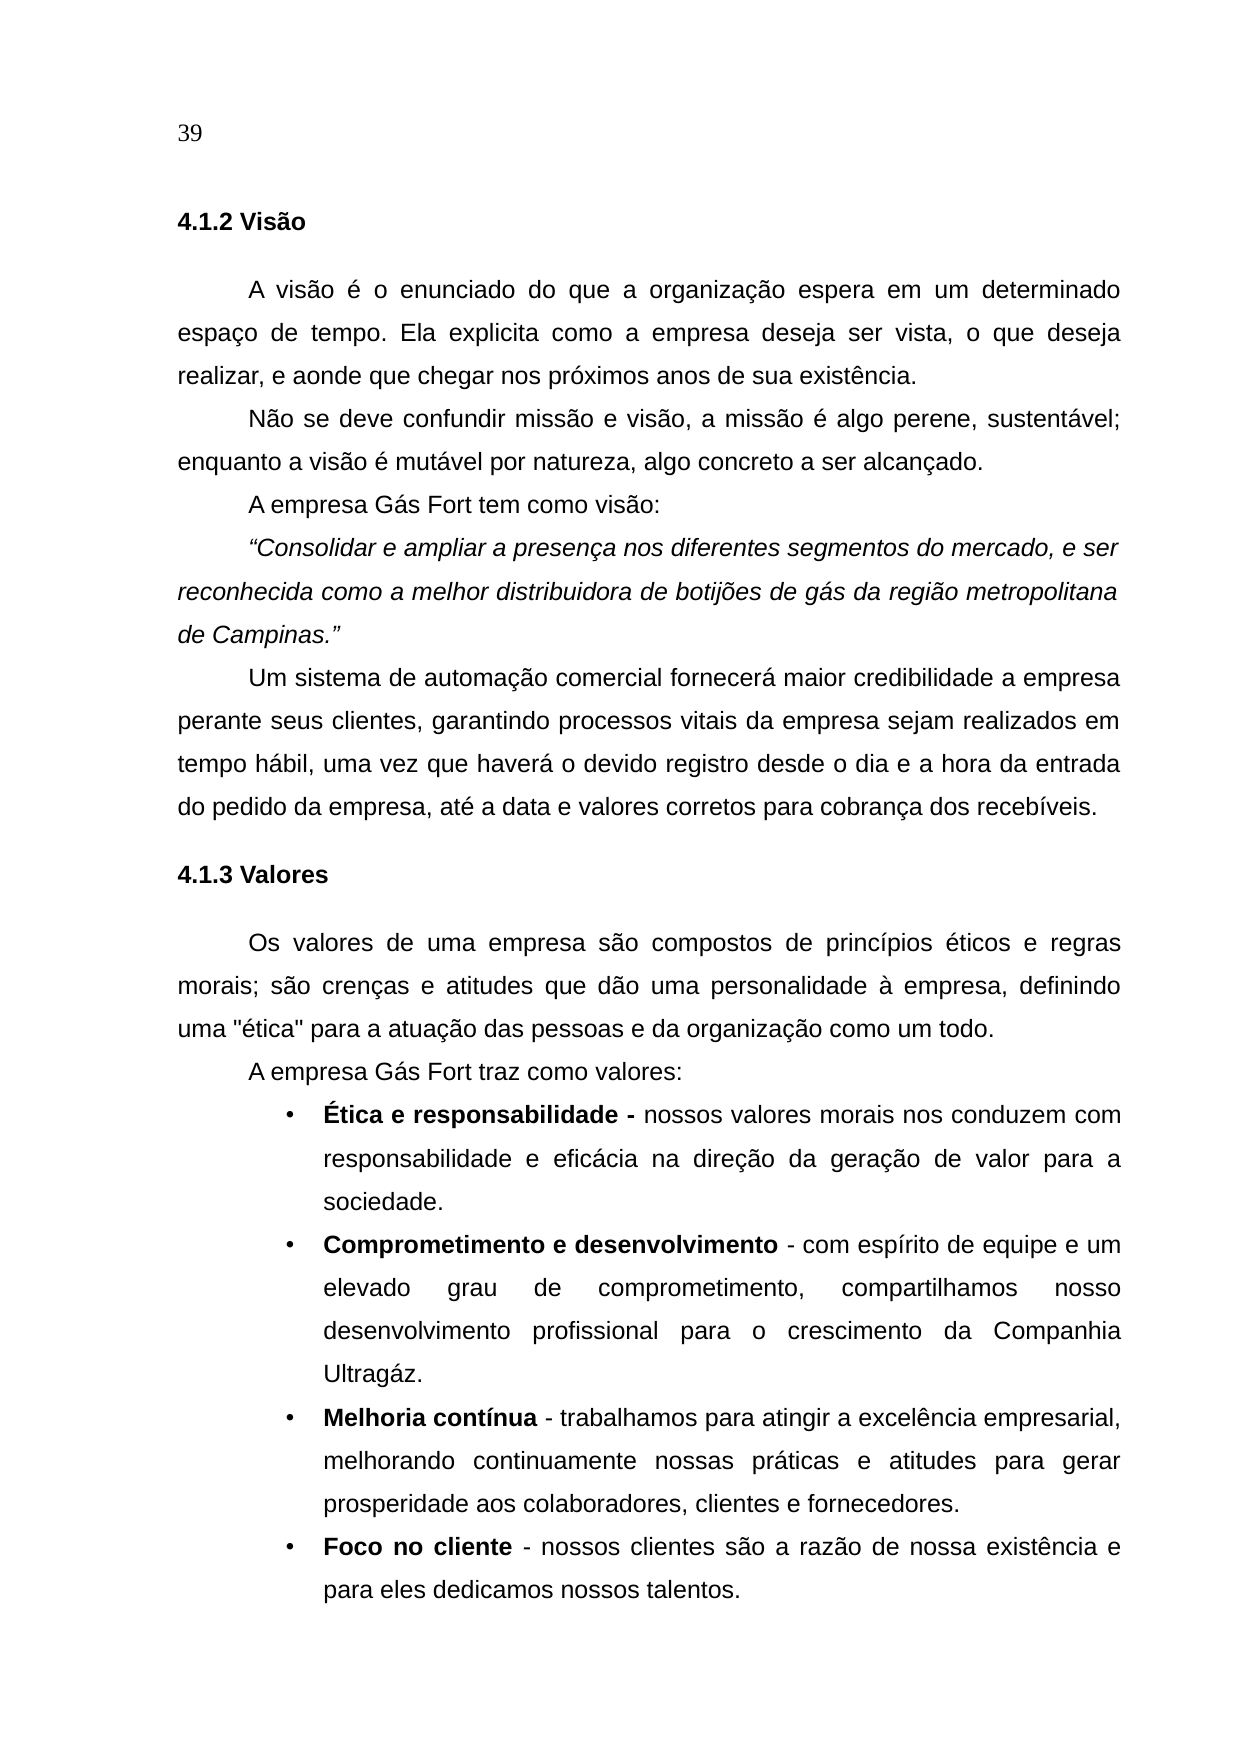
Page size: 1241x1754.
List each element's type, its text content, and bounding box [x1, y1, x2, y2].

subtitle 4.1.3 Valores [177, 860, 1122, 889]
text Um sistema de automação comercial fornecerá maior credibilidade a empresa perante seus clientes, garantindo processos vitais da empresa sejam realizados em tempo hábil, uma vez que haverá o devido registro desde o dia e a hora da entrada do pedido da empresa, até a data e valores corretos para cobrança dos recebíveis. [177, 663, 1122, 821]
text A empresa Gás Fort traz como valores: [177, 1057, 1122, 1086]
text Os valores de uma empresa são compostos de princípios éticos e regras morais; são crenças e atitudes que dão uma personalidade à empresa, definindo uma "ética" para a atuação das pessoas e da organização como um todo. [177, 928, 1122, 1043]
subtitle 4.1.2 Visão [177, 207, 1122, 235]
text A empresa Gás Fort tem como visão: [177, 490, 1122, 519]
list Comprometimento e desenvolvimento - com espírito de equipe e um elevado grau de comprometimento, compartilhamos nosso desenvolvimento profissional para o crescimento da Companhia Ultragáz. [286, 1230, 1122, 1388]
list Ética e responsabilidade - nossos valores morais nos conduzem com responsabilidade e eficácia na direção da geração de valor para a sociedade. [286, 1100, 1122, 1216]
text A visão é o enunciado do que a organização espera em um determinado espaço de tempo. Ela explicita como a empresa deseja ser vista, o que deseja realizar, e aonde que chegar nos próximos anos de sua existência. [177, 274, 1122, 389]
list Foco no cliente - nossos clientes são a razão de nossa existência e para eles dedicamos nossos talentos. [286, 1532, 1122, 1604]
text “Consolidar e ampliar a presença nos diferentes segmentos do mercado, e ser reconhecida como a melhor distribuidora de botijões de gás da região metropolitana de Campinas.” [177, 533, 1122, 648]
list Melhoria contínua - trabalhamos para atingir a excelência empresarial, melhorando continuamente nossas práticas e atitudes para gerar prosperidade aos colaboradores, clientes e fornecedores. [286, 1402, 1122, 1518]
text Não se deve confundir missão e visão, a missão é algo perene, sustentável; enquanto a visão é mutável por natureza, algo concreto a ser alcançado. [177, 404, 1122, 476]
